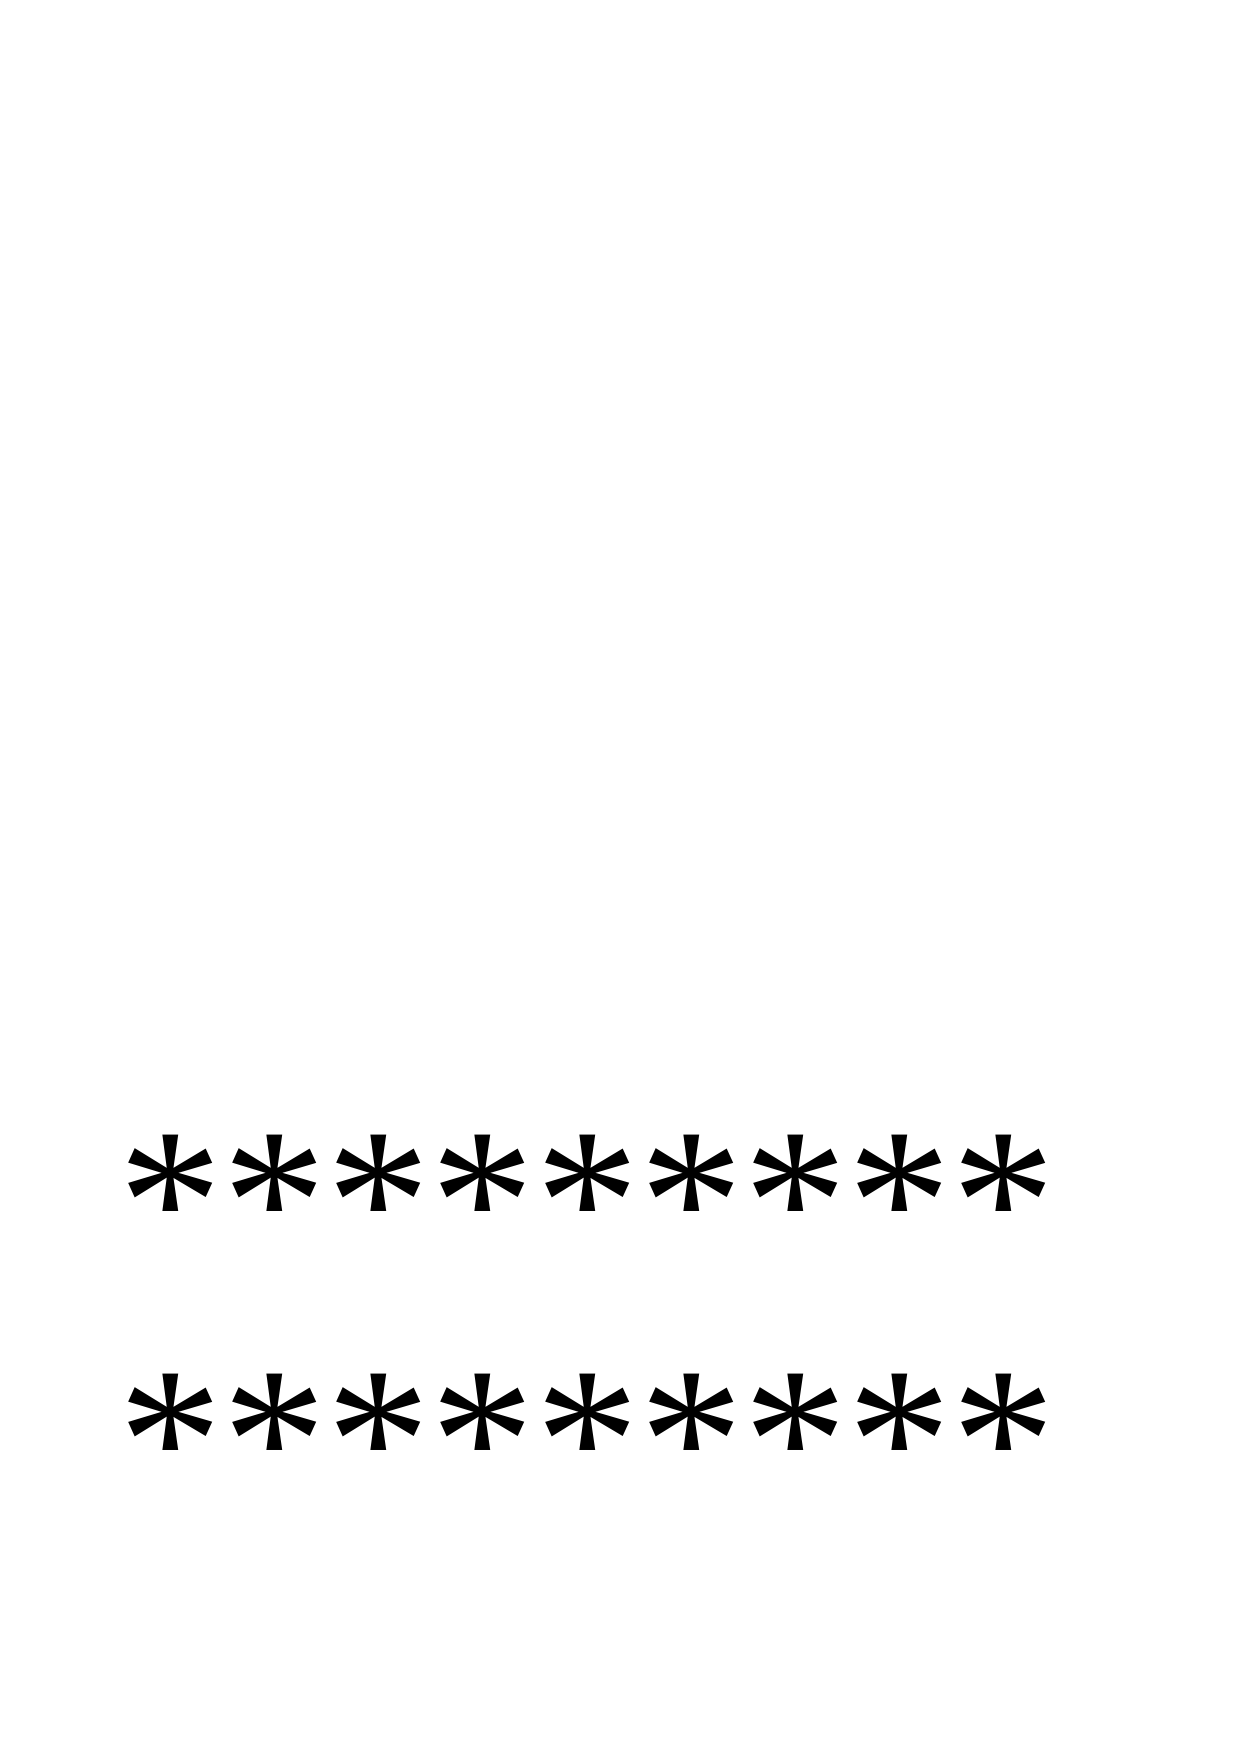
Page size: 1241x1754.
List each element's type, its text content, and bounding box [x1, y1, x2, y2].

text ****************** [118, 1076, 1122, 1556]
